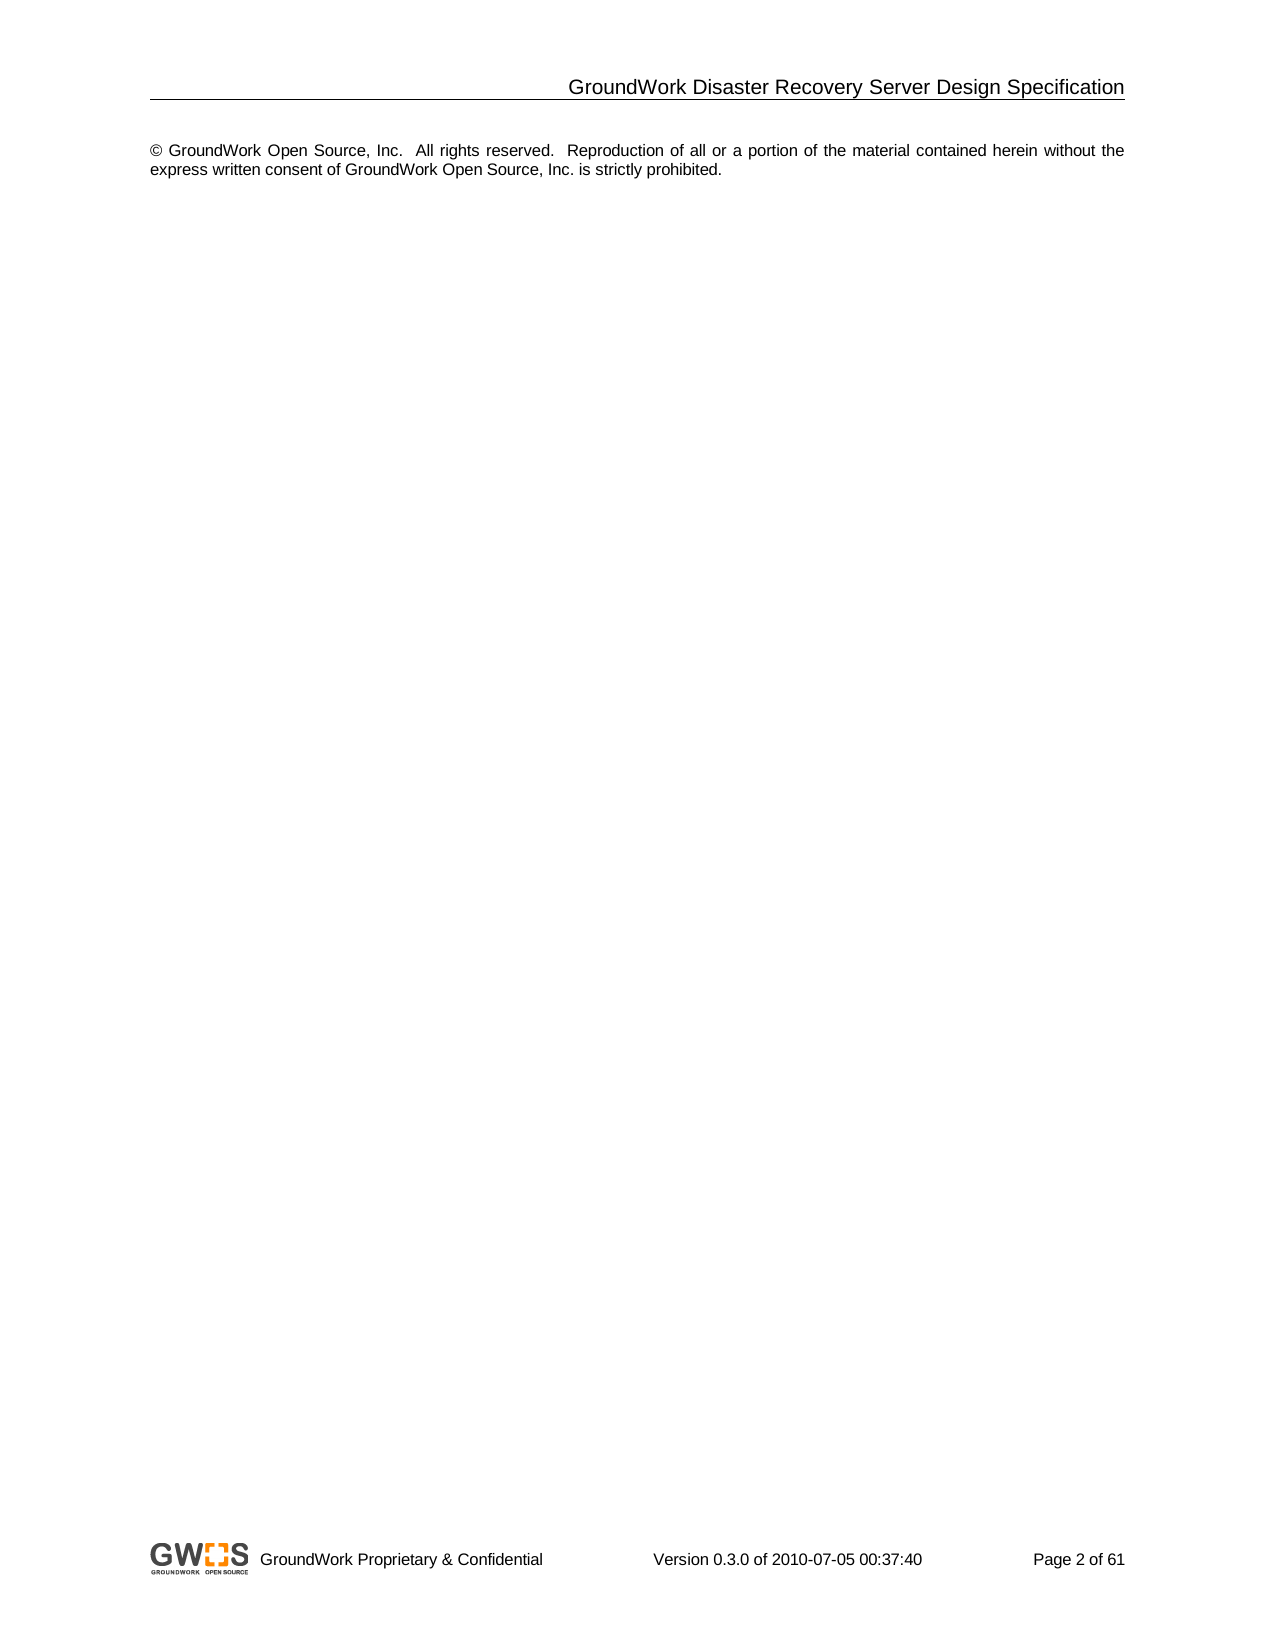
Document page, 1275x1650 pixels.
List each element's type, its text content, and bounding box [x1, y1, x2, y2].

text © GroundWork Open Source, Inc. All rights reserved. Reproduction of all or a portion of the material contained herein without the express written consent of GroundWork Open Source, Inc. is strictly prohibited. [150, 141, 1125, 179]
picture [150, 1543, 248, 1575]
